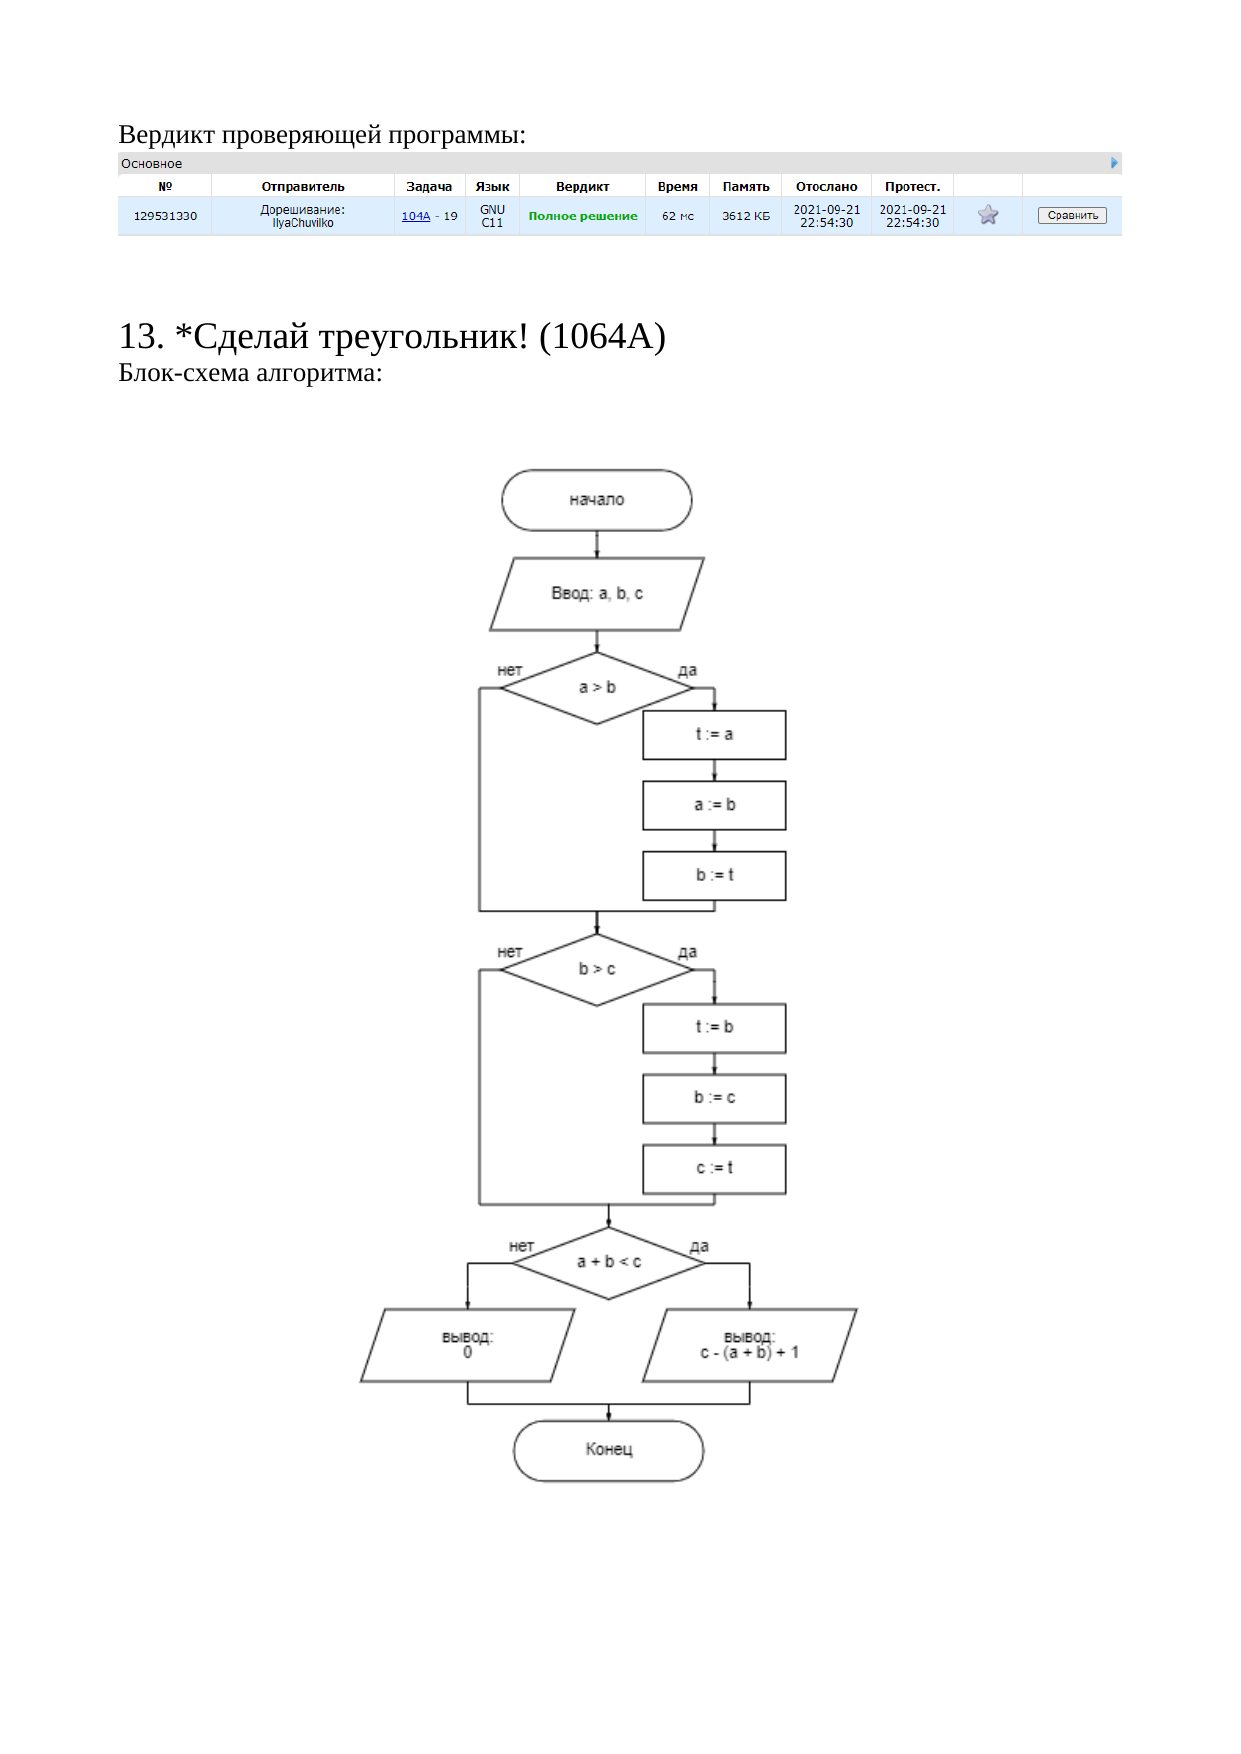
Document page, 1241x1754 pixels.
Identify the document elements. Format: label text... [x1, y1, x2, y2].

picture [321, 449, 920, 1521]
text Блок-схема алгоритма: [118, 356, 1122, 387]
text 13. *Сделай треугольник! (1064A) [118, 313, 1122, 356]
text Вердикт проверяющей программы: [118, 118, 1122, 149]
picture [118, 149, 1123, 239]
